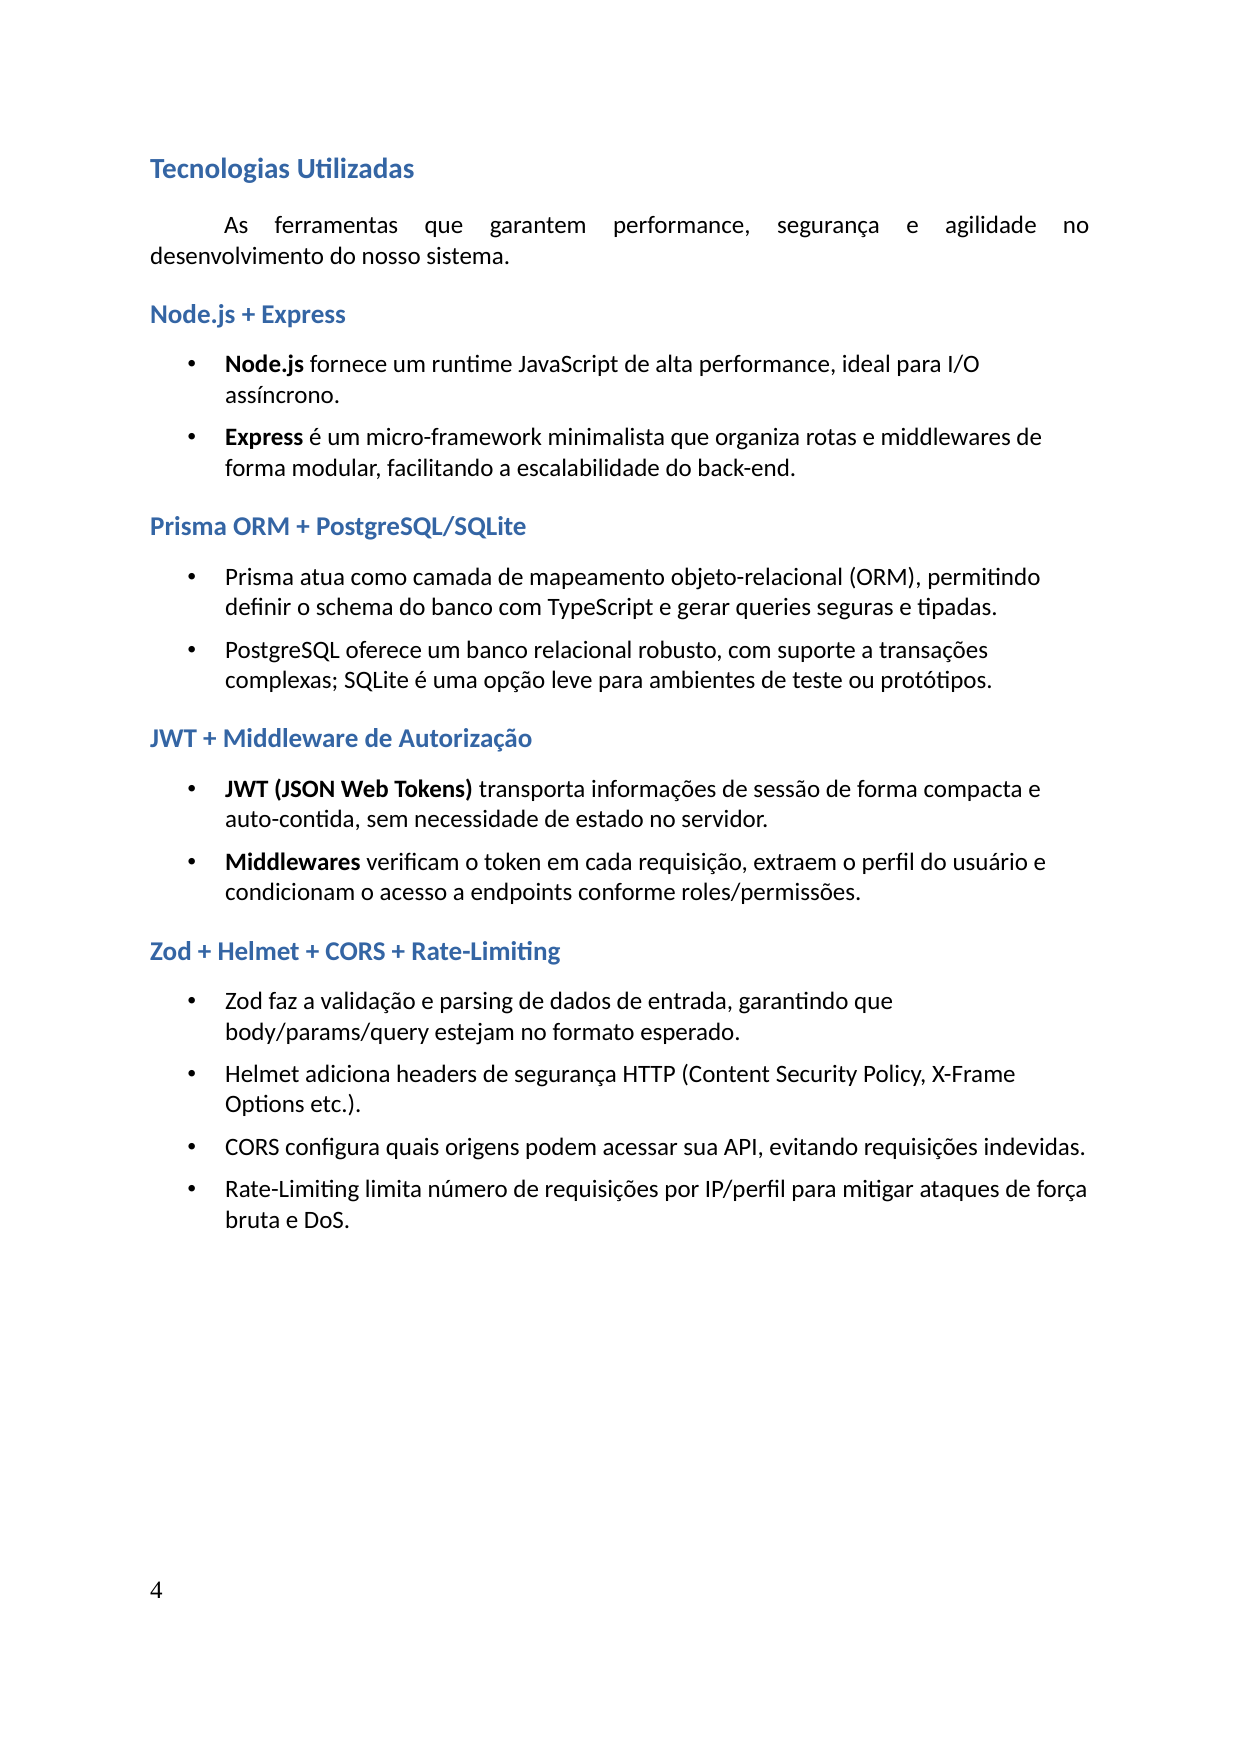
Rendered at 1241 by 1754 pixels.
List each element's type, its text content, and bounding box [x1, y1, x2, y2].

list Helmet adiciona headers de segurança HTTP (Content Security Policy, X-Frame Options etc.). [187, 1058, 1090, 1119]
subtitle Zod + Helmet + CORS + Rate-Limiting [150, 934, 1090, 967]
subtitle Tecnologias Utilizadas [150, 150, 1090, 186]
list Zod faz a validação e parsing de dados de entrada, garantindo que body/params/query estejam no formato esperado. [187, 985, 1090, 1046]
list Prisma atua como camada de mapeamento objeto-relacional (ORM), permitindo definir o schema do banco com TypeScript e gerar queries seguras e tipadas. [187, 561, 1090, 622]
subtitle Node.js + Express [150, 297, 1090, 330]
list Rate-Limiting limita número de requisições por IP/perfil para mitigar ataques de força bruta e DoS. [187, 1173, 1090, 1234]
list Node.js fornece um runtime JavaScript de alta performance, ideal para I/O assíncrono. [187, 349, 1090, 410]
subtitle JWT + Middleware de Autorização [150, 722, 1090, 754]
subtitle Prisma ORM + PostgreSQL/SQLite [150, 509, 1090, 542]
list PostgreSQL oferece um banco relacional robusto, com suporte a transações complexas; SQLite é uma opção leve para ambientes de teste ou protótipos. [187, 634, 1090, 695]
list CORS configura quais origens podem acessar sua API, evitando requisições indevidas. [187, 1131, 1090, 1162]
list Middlewares verificam o token em cada requisição, extraem o perfil do usuário e condicionam o acesso a endpoints conforme roles/permissões. [187, 846, 1090, 907]
list Express é um micro-framework minimalista que organiza rotas e middlewares de forma modular, facilitando a escalabilidade do back-end. [187, 422, 1090, 483]
text As ferramentas que garantem performance, segurança e agilidade no desenvolvimento do nosso sistema. [150, 209, 1090, 270]
list JWT (JSON Web Tokens) transporta informações de sessão de forma compacta e auto-contida, sem necessidade de estado no servidor. [187, 773, 1090, 834]
